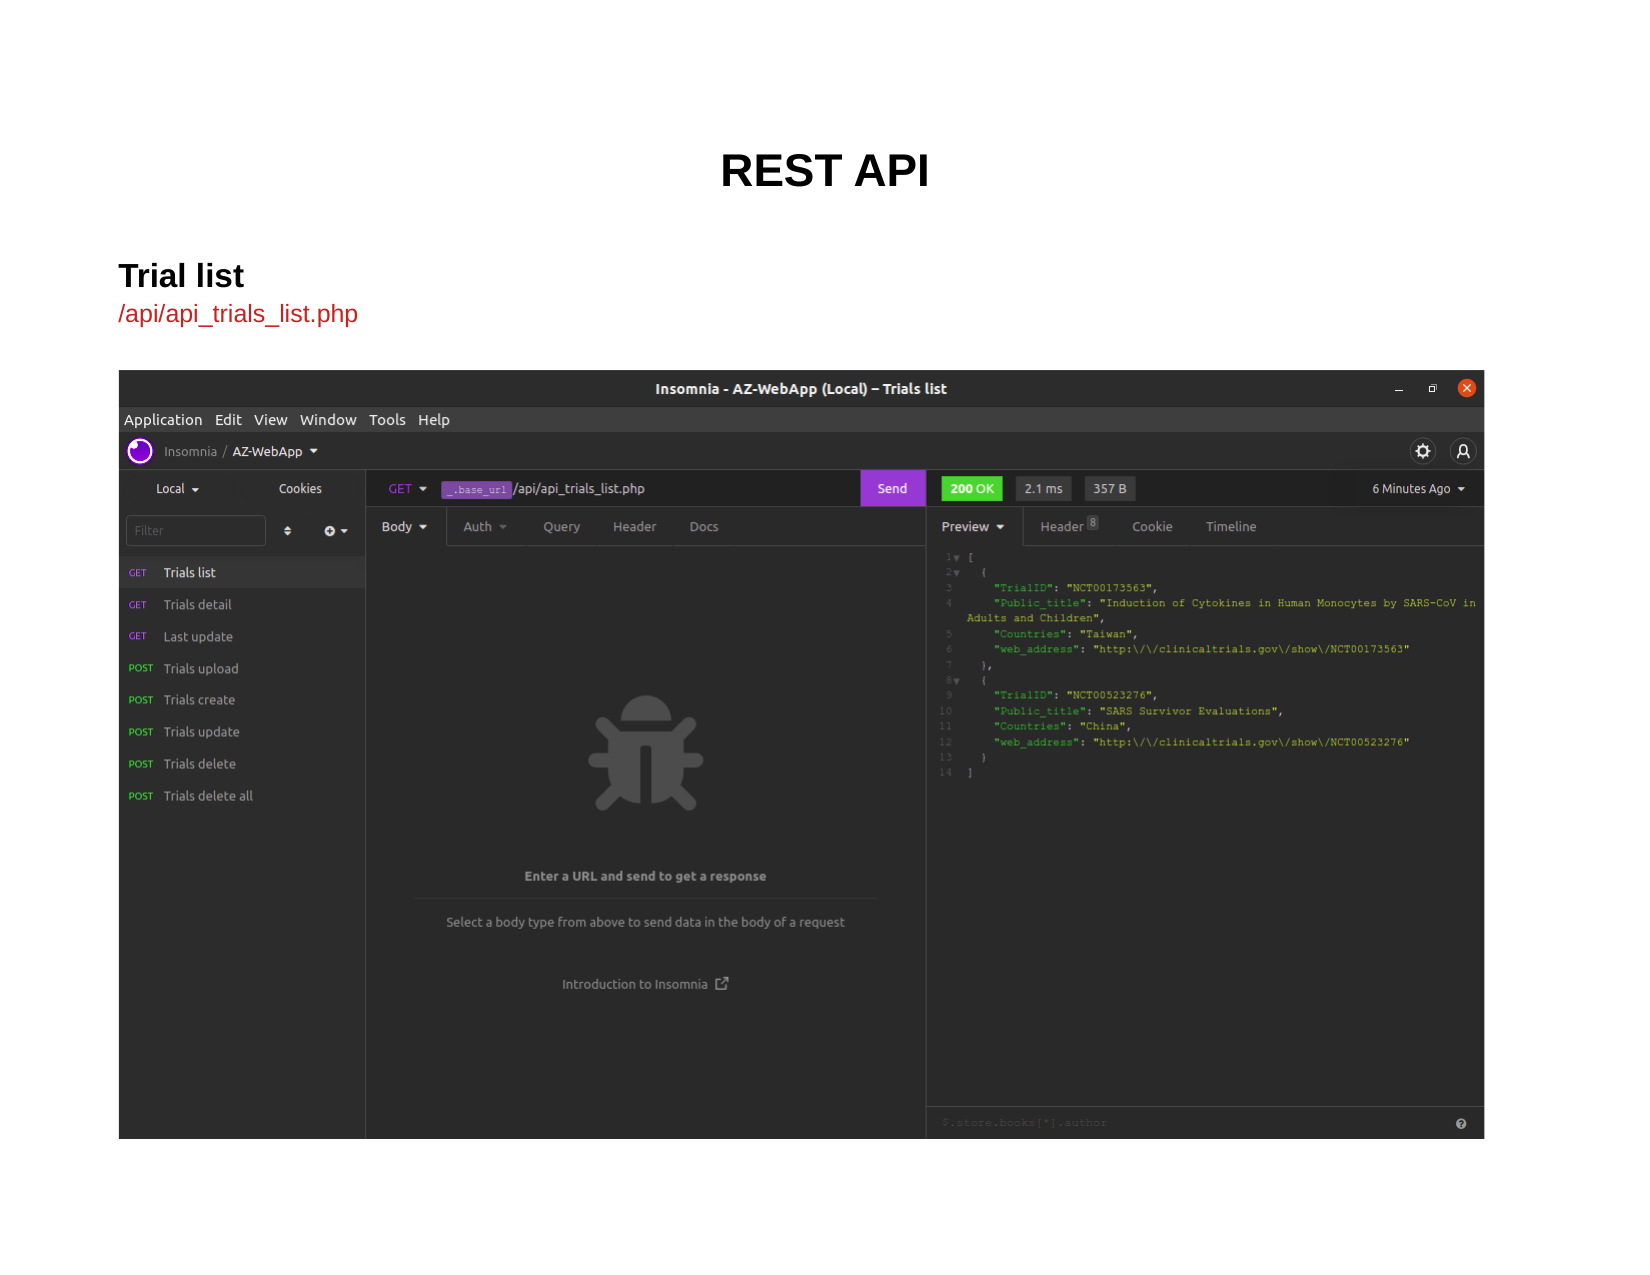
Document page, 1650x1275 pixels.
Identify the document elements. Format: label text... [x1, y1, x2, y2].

title REST API [118, 143, 1532, 196]
picture [118, 370, 1485, 1139]
text Trial list /api/api_trials_list.php [118, 256, 1532, 327]
